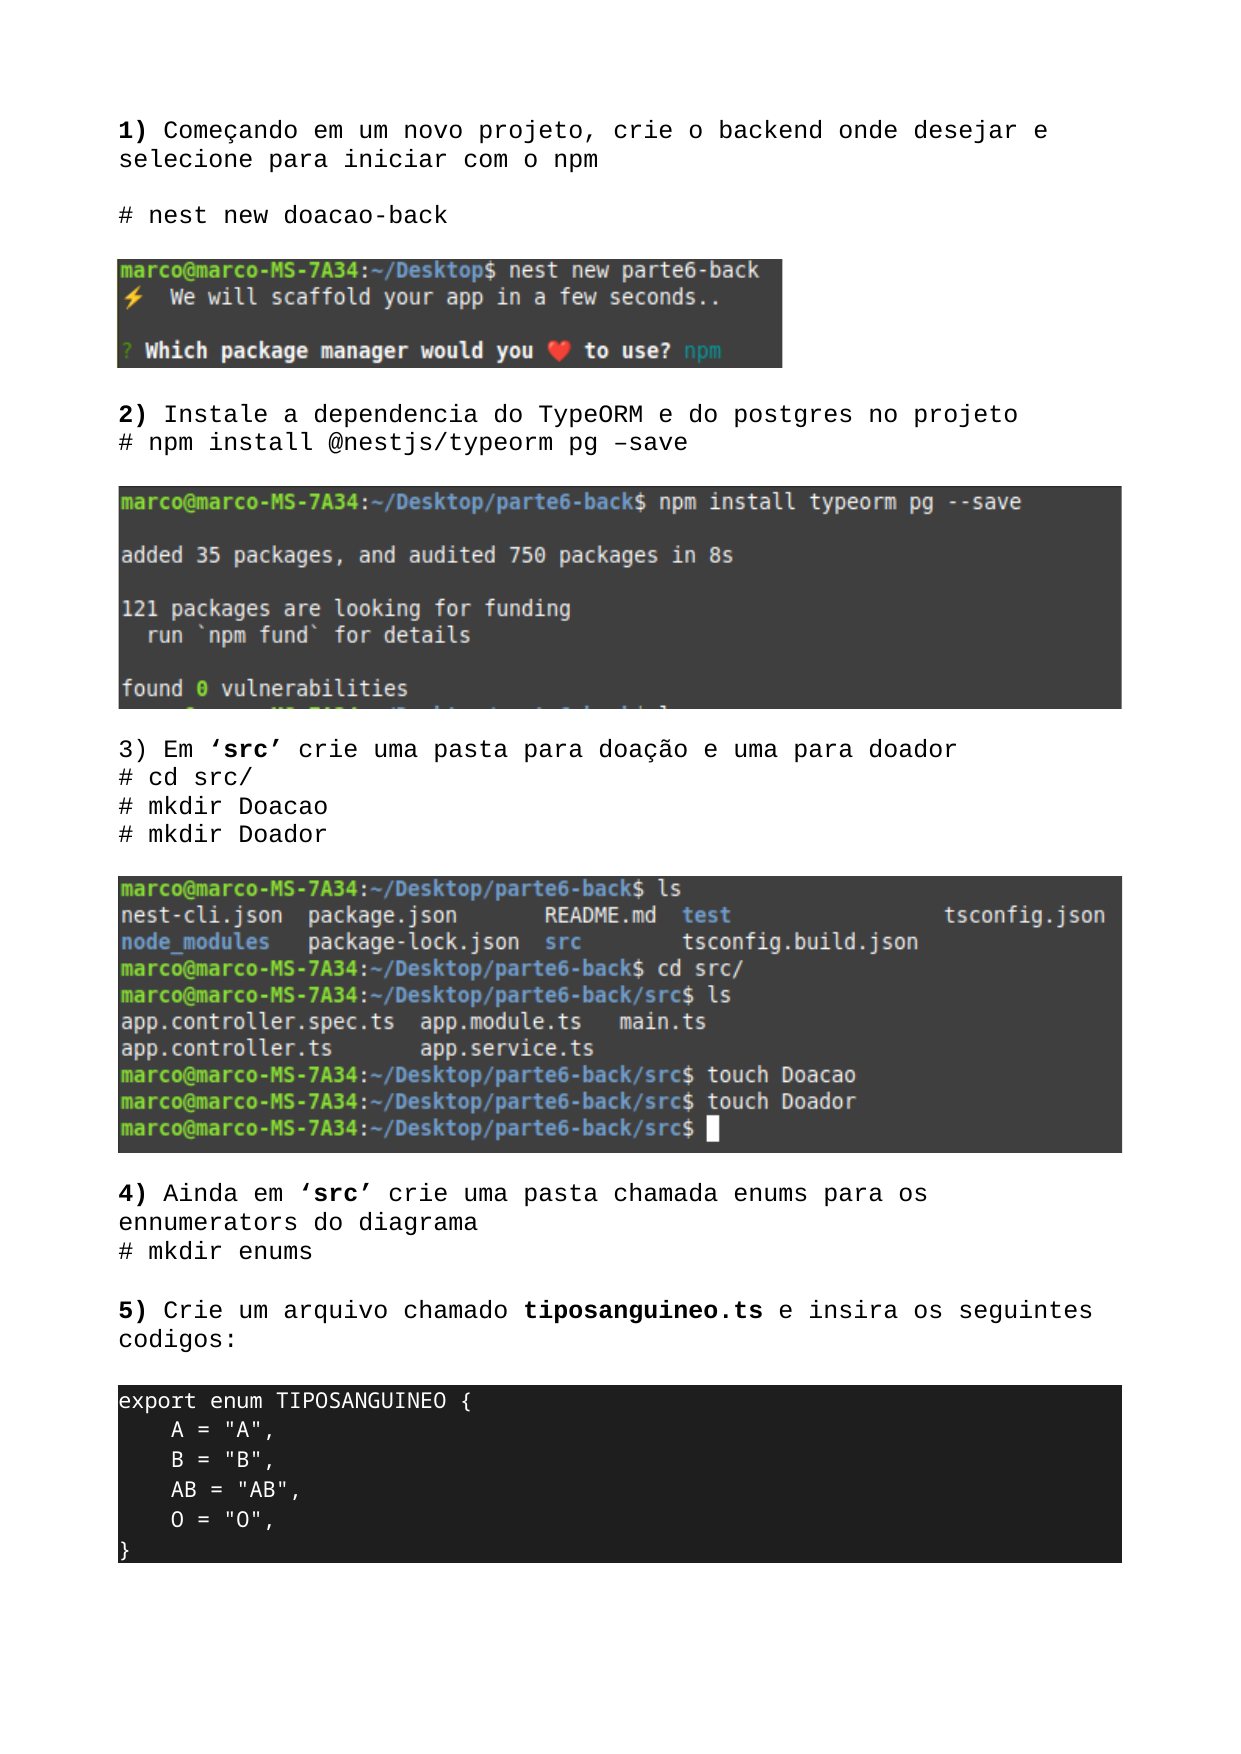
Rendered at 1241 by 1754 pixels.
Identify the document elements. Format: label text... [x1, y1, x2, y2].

text export enum TIPOSANGUINEO { [118, 1385, 1122, 1414]
text B = "B", [118, 1444, 1122, 1474]
text 3) Em ‘src’ crie uma pasta para doação e uma para doador [118, 737, 1122, 765]
text # mkdir Doacao [118, 793, 1122, 822]
text AB = "AB", [118, 1474, 1122, 1504]
text # mkdir Doador [118, 822, 1122, 850]
text 1) Começando em um novo projeto, crie o backend onde desejar e selecione para iniciar com o npm [118, 118, 1122, 175]
text A = "A", [118, 1414, 1122, 1444]
picture [116, 259, 783, 368]
list 4) Ainda em ‘src’ crie uma pasta chamada enums para os ennumerators do diagrama [118, 1181, 1122, 1238]
text # cd src/ [118, 765, 1122, 793]
text } [118, 1534, 1122, 1563]
picture [118, 486, 1122, 709]
list # mkdir enums [118, 1239, 1122, 1267]
text 2) Instale a dependencia do TypeORM e do postgres no projeto [118, 401, 1122, 430]
text # npm install @nestjs/typeorm pg –save [118, 430, 1122, 458]
text O = "O", [118, 1504, 1122, 1534]
list 5) Crie um arquivo chamado tiposanguineo.ts e insira os seguintes codigos: [118, 1297, 1122, 1355]
picture [118, 876, 1123, 1153]
text # nest new doacao-back [118, 203, 1122, 231]
